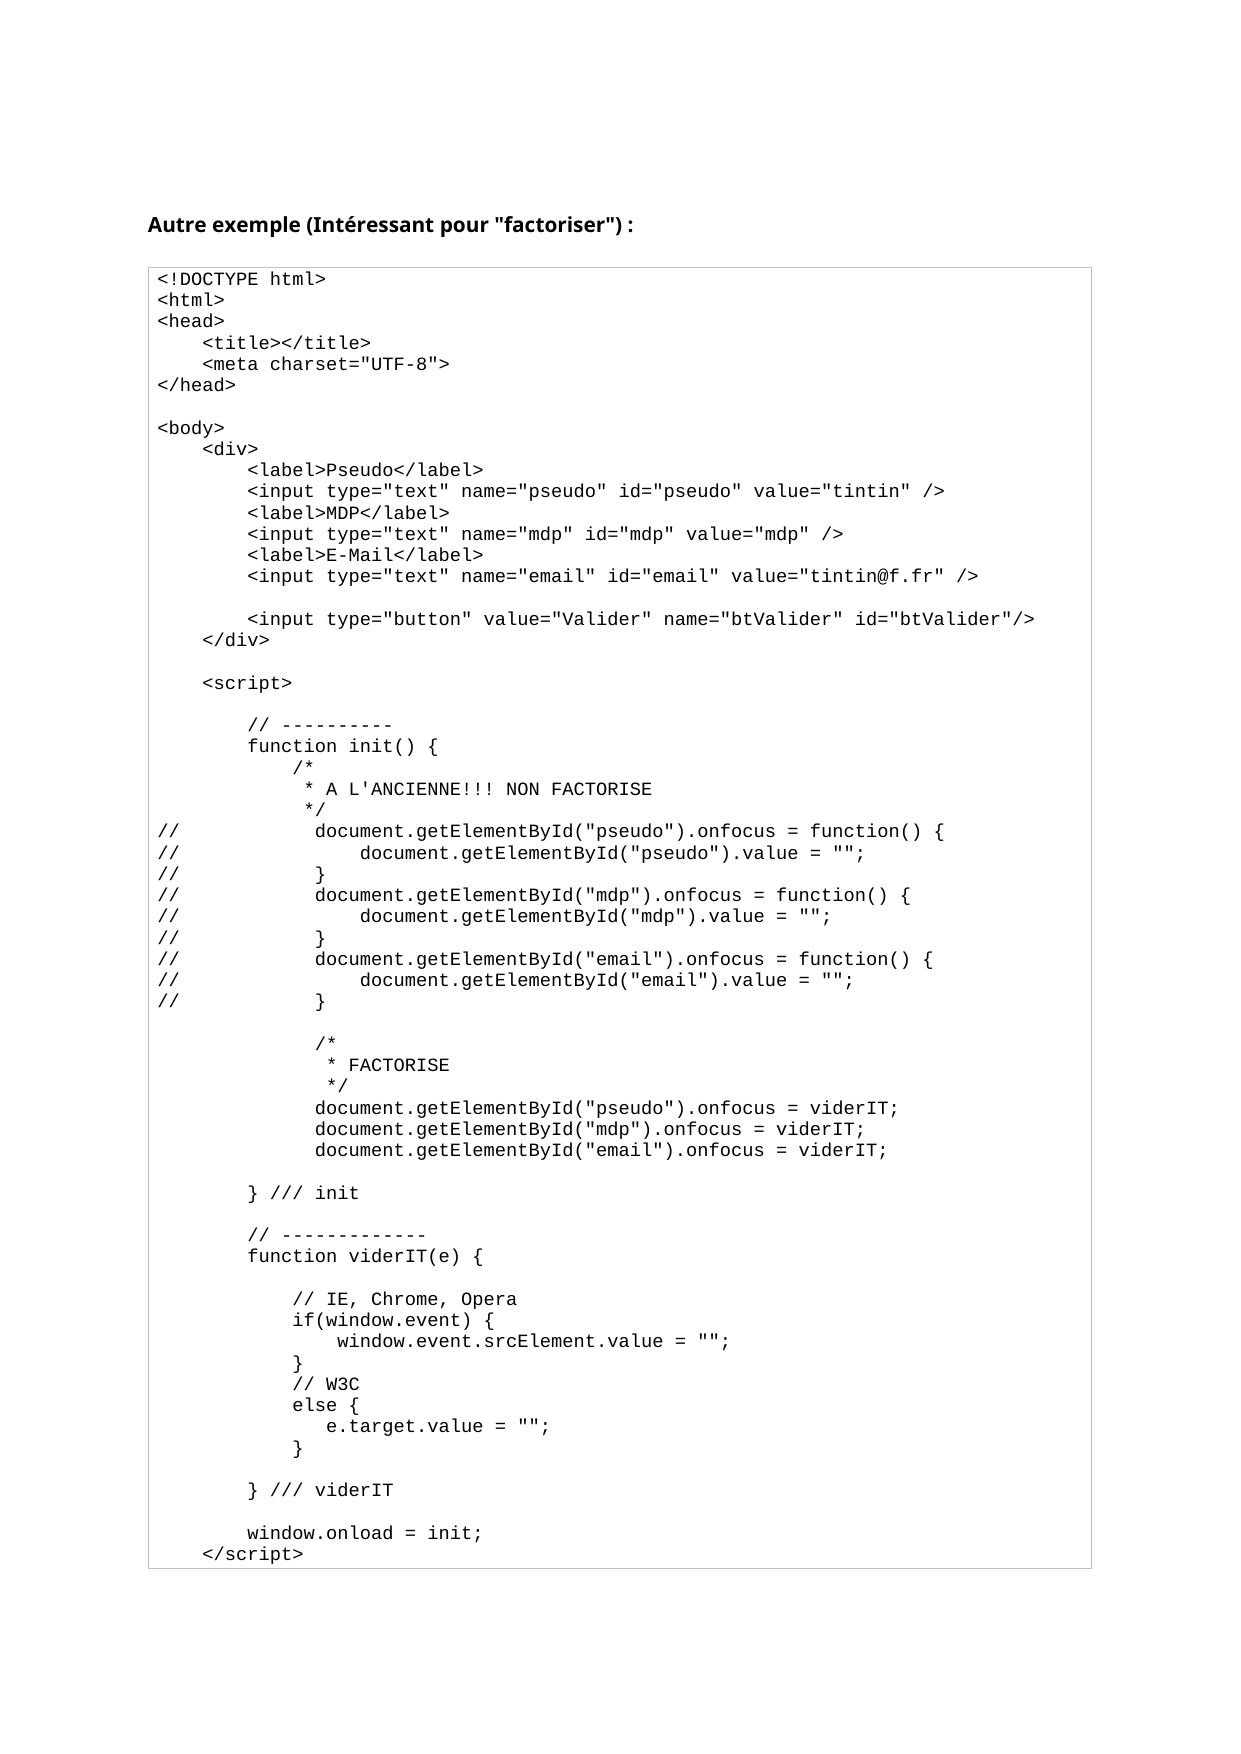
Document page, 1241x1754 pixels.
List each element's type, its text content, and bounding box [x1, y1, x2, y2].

text /* [149, 1032, 1091, 1053]
text */ [149, 1074, 1091, 1095]
text // document.getElementById("email").value = ""; [149, 968, 1091, 989]
text // document.getElementById("mdp").value = ""; [149, 904, 1091, 925]
text // } [149, 862, 1091, 883]
text <input type="button" value="Valider" name="btValider" id="btValider"/> [149, 607, 1091, 628]
text // W3C [149, 1372, 1091, 1393]
text document.getElementById("email").onfocus = viderIT; [149, 1138, 1091, 1162]
text // document.getElementById("pseudo").value = ""; [149, 840, 1091, 862]
text } /// init [149, 1180, 1091, 1205]
text /* [149, 755, 1091, 777]
text // IE, Chrome, Opera [149, 1287, 1091, 1308]
text </div> [149, 628, 1091, 652]
text <title></title> [149, 330, 1091, 352]
text <input type="text" name="email" id="email" value="tintin@f.fr" /> [149, 564, 1091, 588]
text // ------------- [149, 1223, 1091, 1244]
text <input type="text" name="pseudo" id="pseudo" value="tintin" /> [149, 479, 1091, 500]
text document.getElementById("pseudo").onfocus = viderIT; [149, 1095, 1091, 1117]
text // document.getElementById("mdp").onfocus = function() { [149, 883, 1091, 904]
text <script> [149, 670, 1091, 695]
text } /// viderIT [149, 1478, 1091, 1502]
text window.onload = init; [149, 1520, 1091, 1542]
text // document.getElementById("email").onfocus = function() { [149, 947, 1091, 968]
text <head> [149, 309, 1091, 330]
text <html> [149, 288, 1091, 309]
text </head> [149, 373, 1091, 397]
text // document.getElementById("pseudo").onfocus = function() { [149, 819, 1091, 840]
text e.target.value = ""; [149, 1414, 1091, 1435]
text document.getElementById("mdp").onfocus = viderIT; [149, 1117, 1091, 1138]
text window.event.srcElement.value = ""; [149, 1329, 1091, 1350]
text } [149, 1350, 1091, 1372]
text <meta charset="UTF-8"> [149, 352, 1091, 373]
text <label>Pseudo</label> [149, 458, 1091, 479]
text // } [149, 989, 1091, 1013]
text <input type="text" name="mdp" id="mdp" value="mdp" /> [149, 522, 1091, 543]
text <!DOCTYPE html> [149, 268, 1091, 288]
text <div> [149, 437, 1091, 458]
text <label>E-Mail</label> [149, 543, 1091, 564]
text // } [149, 925, 1091, 947]
text <label>MDP</label> [149, 500, 1091, 522]
text else { [149, 1393, 1091, 1414]
text * A L'ANCIENNE!!! NON FACTORISE [149, 777, 1091, 798]
text function init() { [149, 734, 1091, 755]
text <body> [149, 415, 1091, 437]
text } [149, 1435, 1091, 1460]
text function viderIT(e) { [149, 1244, 1091, 1268]
text */ [149, 798, 1091, 819]
text * FACTORISE [149, 1053, 1091, 1074]
text // ---------- [149, 713, 1091, 734]
text </script> [149, 1542, 1091, 1568]
text Autre exemple (Intéressant pour "factoriser") : [148, 210, 1092, 238]
text if(window.event) { [149, 1308, 1091, 1329]
